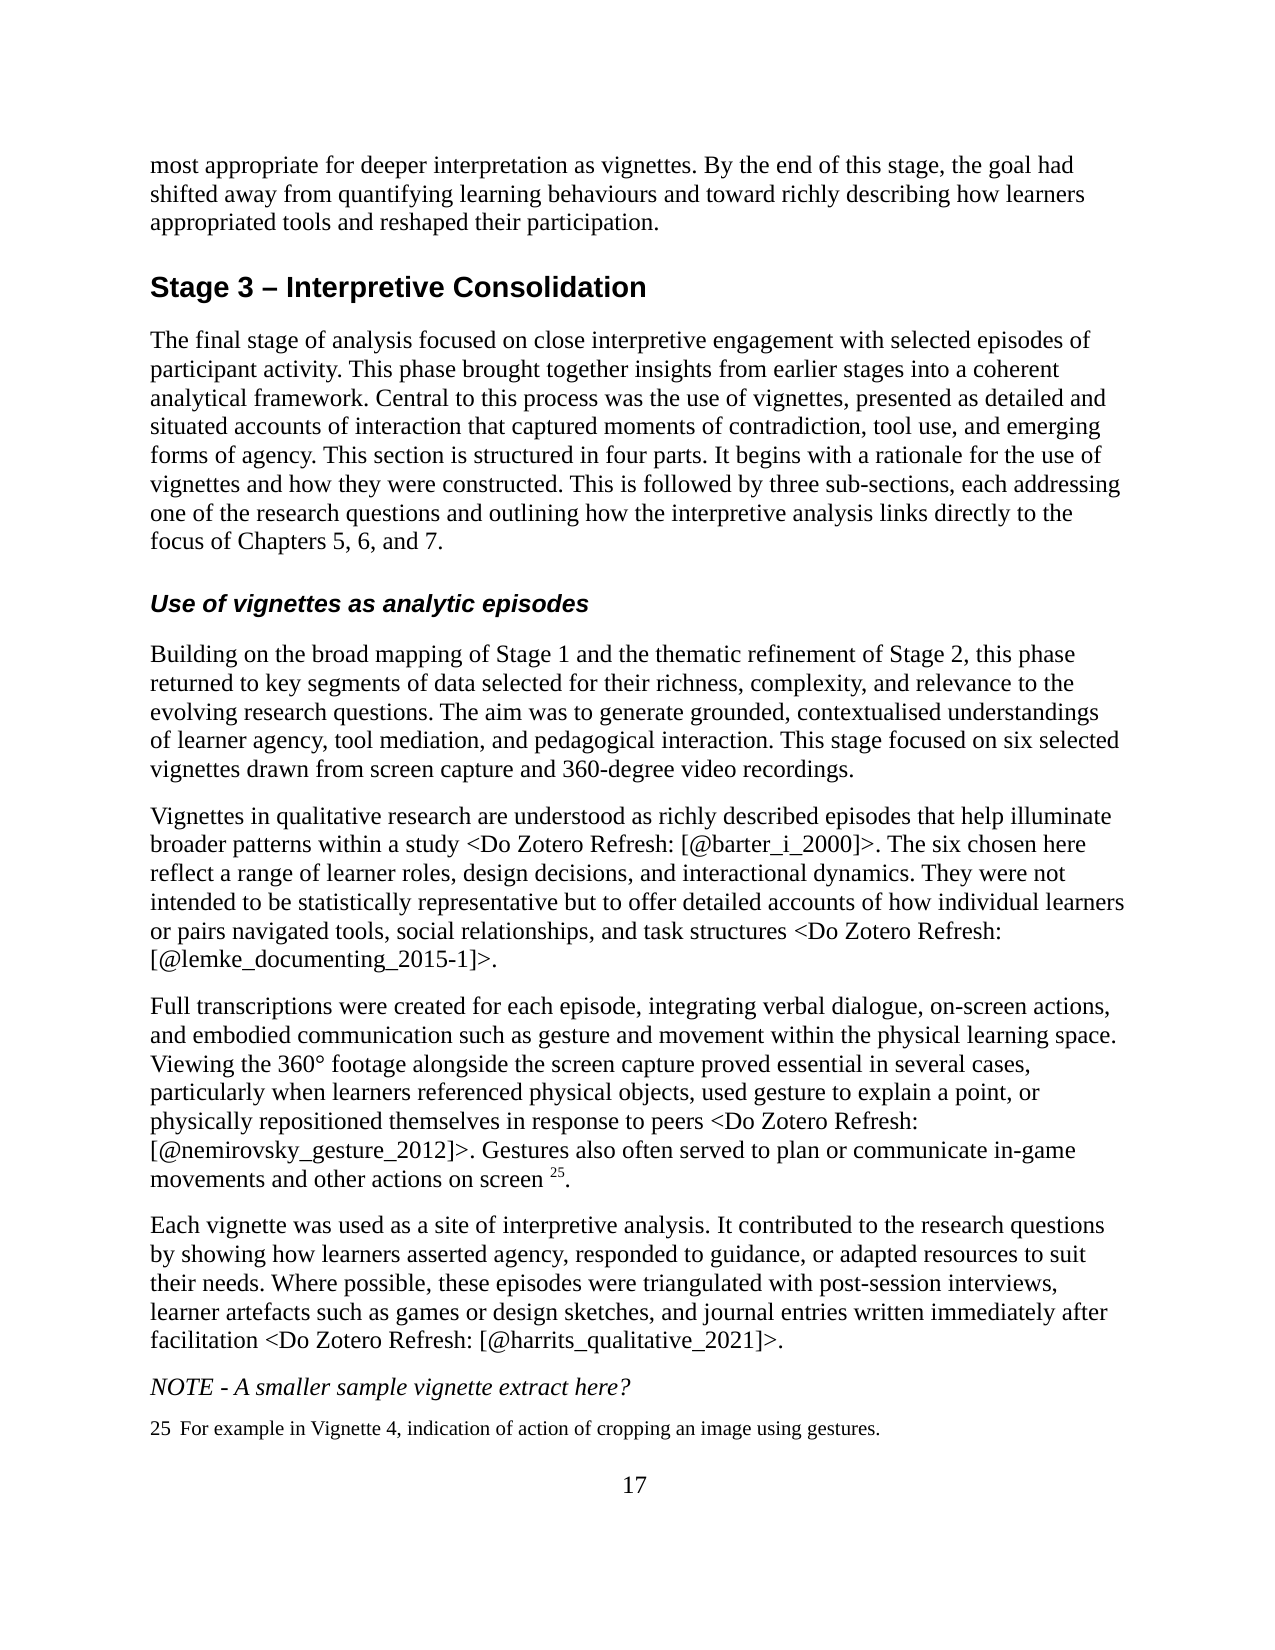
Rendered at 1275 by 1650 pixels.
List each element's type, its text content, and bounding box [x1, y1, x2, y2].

text Each vignette was used as a site of interpretive analysis. It contributed to the research questions by showing how learners asserted agency, responded to guidance, or adapted resources to suit their needs. Where possible, these episodes were triangulated with post-session interviews, learner artefacts such as games or design sketches, and journal entries written immediately after facilitation <Do Zotero Refresh: [@harrits_qualitative_2021]>. [150, 1210, 1125, 1354]
text Full transcriptions were created for each episode, integrating verbal dialogue, on-screen actions, and embodied communication such as gesture and movement within the physical learning space. Viewing the 360° footage alongside the screen capture proved essential in several cases, particularly when learners referenced physical objects, used gesture to explain a point, or physically repositioned themselves in response to peers <Do Zotero Refresh: [@nemirovsky_gesture_2012]>. Gestures also often served to plan or communicate in-game movements and other actions on screen . [150, 991, 1125, 1192]
text most appropriate for deeper interpretation as vignettes. By the end of this stage, the goal had shifted away from quantifying learning behaviours and toward richly describing how learners appropriated tools and reshaped their participation. [150, 150, 1125, 236]
text The final stage of analysis focused on close interpretive engagement with selected episodes of participant activity. This phase brought together insights from earlier stages into a coherent analytical framework. Central to this process was the use of vignettes, presented as detailed and situated accounts of interaction that captured moments of contradiction, tool use, and emerging forms of agency. This section is structured in four parts. It begins with a rationale for the use of vignettes and how they were constructed. This is followed by three sub-sections, each addressing one of the research questions and outlining how the interpretive analysis links directly to the focus of Chapters 5, 6, and 7. [150, 325, 1125, 555]
text Vignettes in qualitative research are understood as richly described episodes that help illuminate broader patterns within a study <Do Zotero Refresh: [@barter_i_2000]>. The six chosen here reflect a range of learner roles, design decisions, and interactional dynamics. They were not intended to be statistically representative but to offer detailed accounts of how individual learners or pairs navigated tools, social relationships, and task structures <Do Zotero Refresh: [@lemke_documenting_2015-1]>. [150, 801, 1125, 973]
subtitle Use of vignettes as analytic episodes [150, 589, 1125, 618]
text For example in Vignette 4, indication of action of cropping an image using gestures. [150, 1416, 1125, 1440]
text Building on the broad mapping of Stage 1 and the thematic refinement of Stage 2, this phase returned to key segments of data selected for their richness, complexity, and relevance to the evolving research questions. The aim was to generate grounded, contextualised understandings of learner agency, tool mediation, and pedagogical interaction. This stage focused on six selected vignettes drawn from screen capture and 360-degree video recordings. [150, 639, 1125, 783]
text NOTE - A smaller sample vignette extract here? [150, 1372, 1125, 1401]
subtitle Stage 3 – Interpretive Consolidation [150, 270, 1125, 304]
